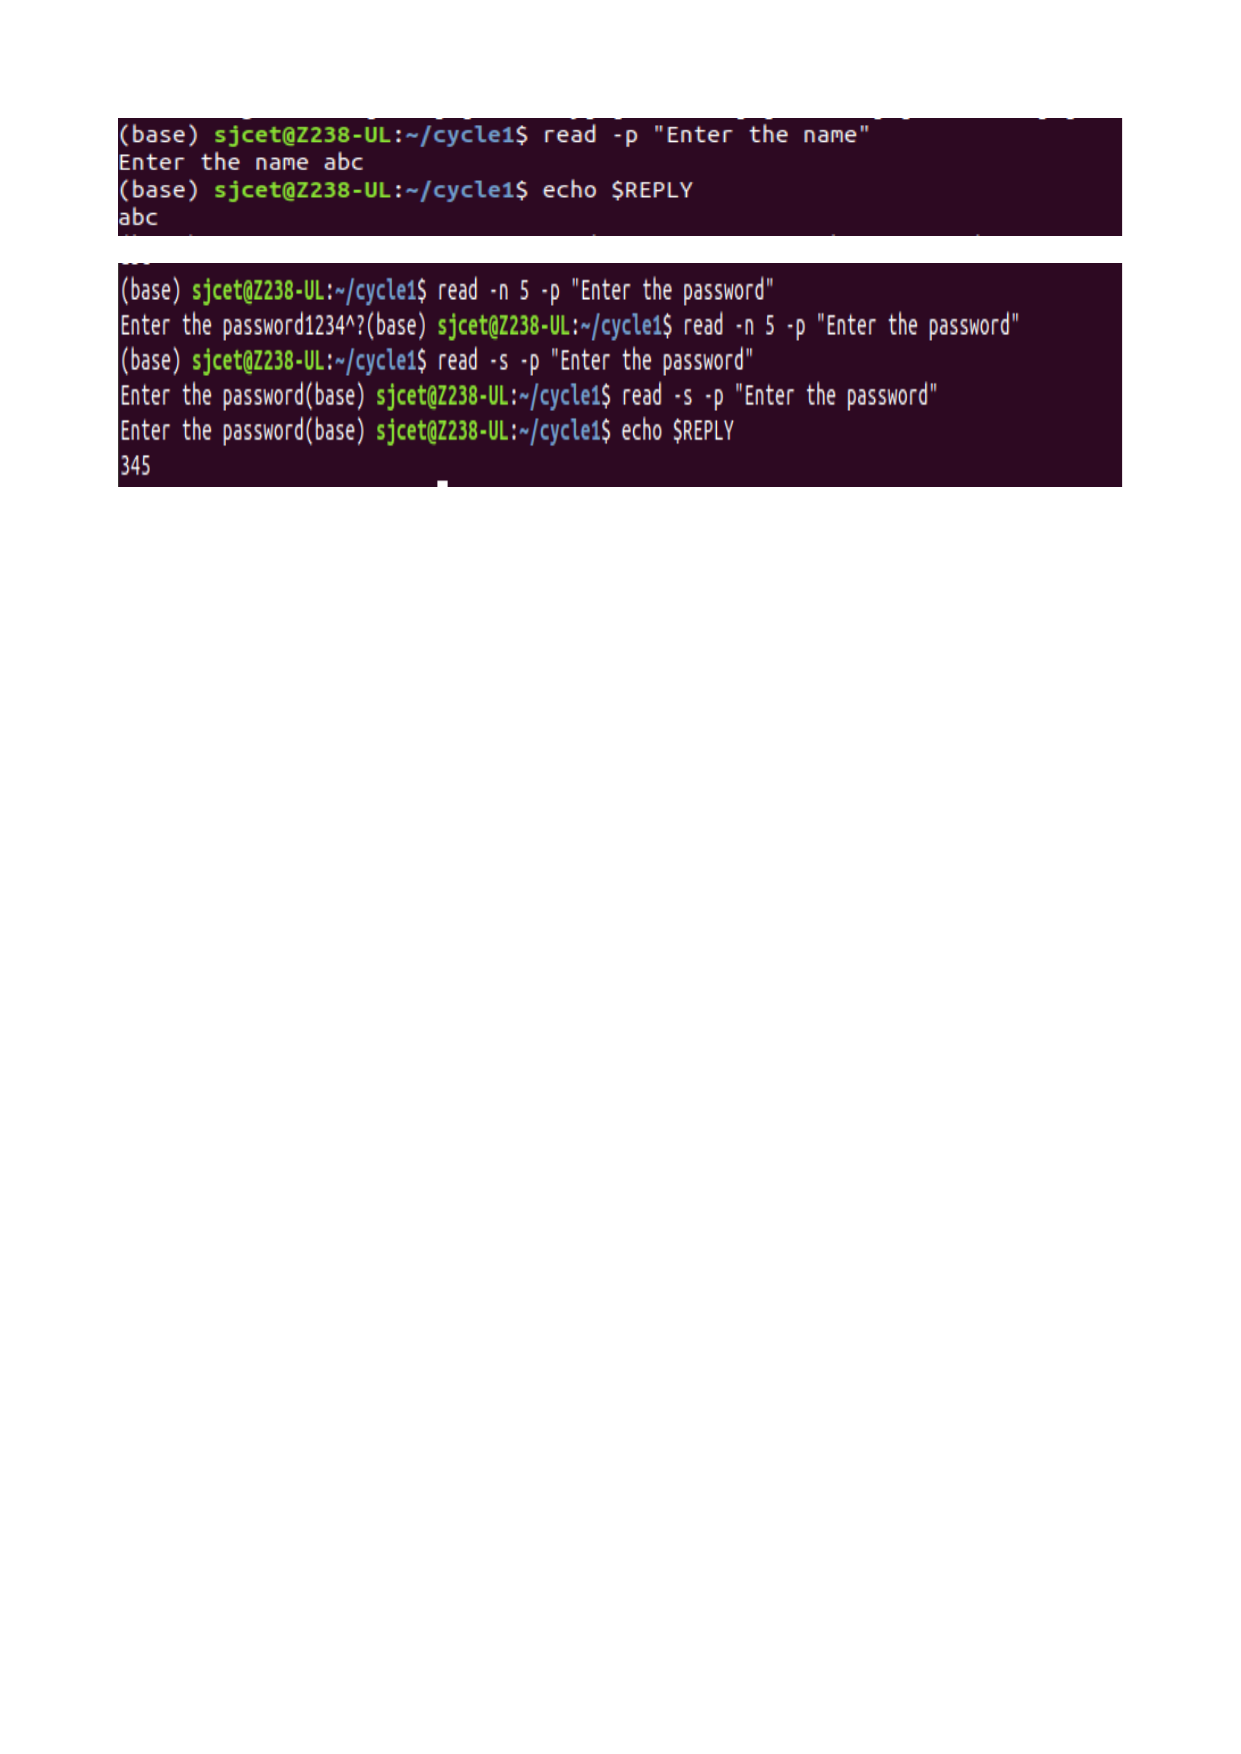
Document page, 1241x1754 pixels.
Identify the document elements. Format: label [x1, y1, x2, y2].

picture [118, 263, 1123, 487]
picture [118, 118, 1123, 236]
